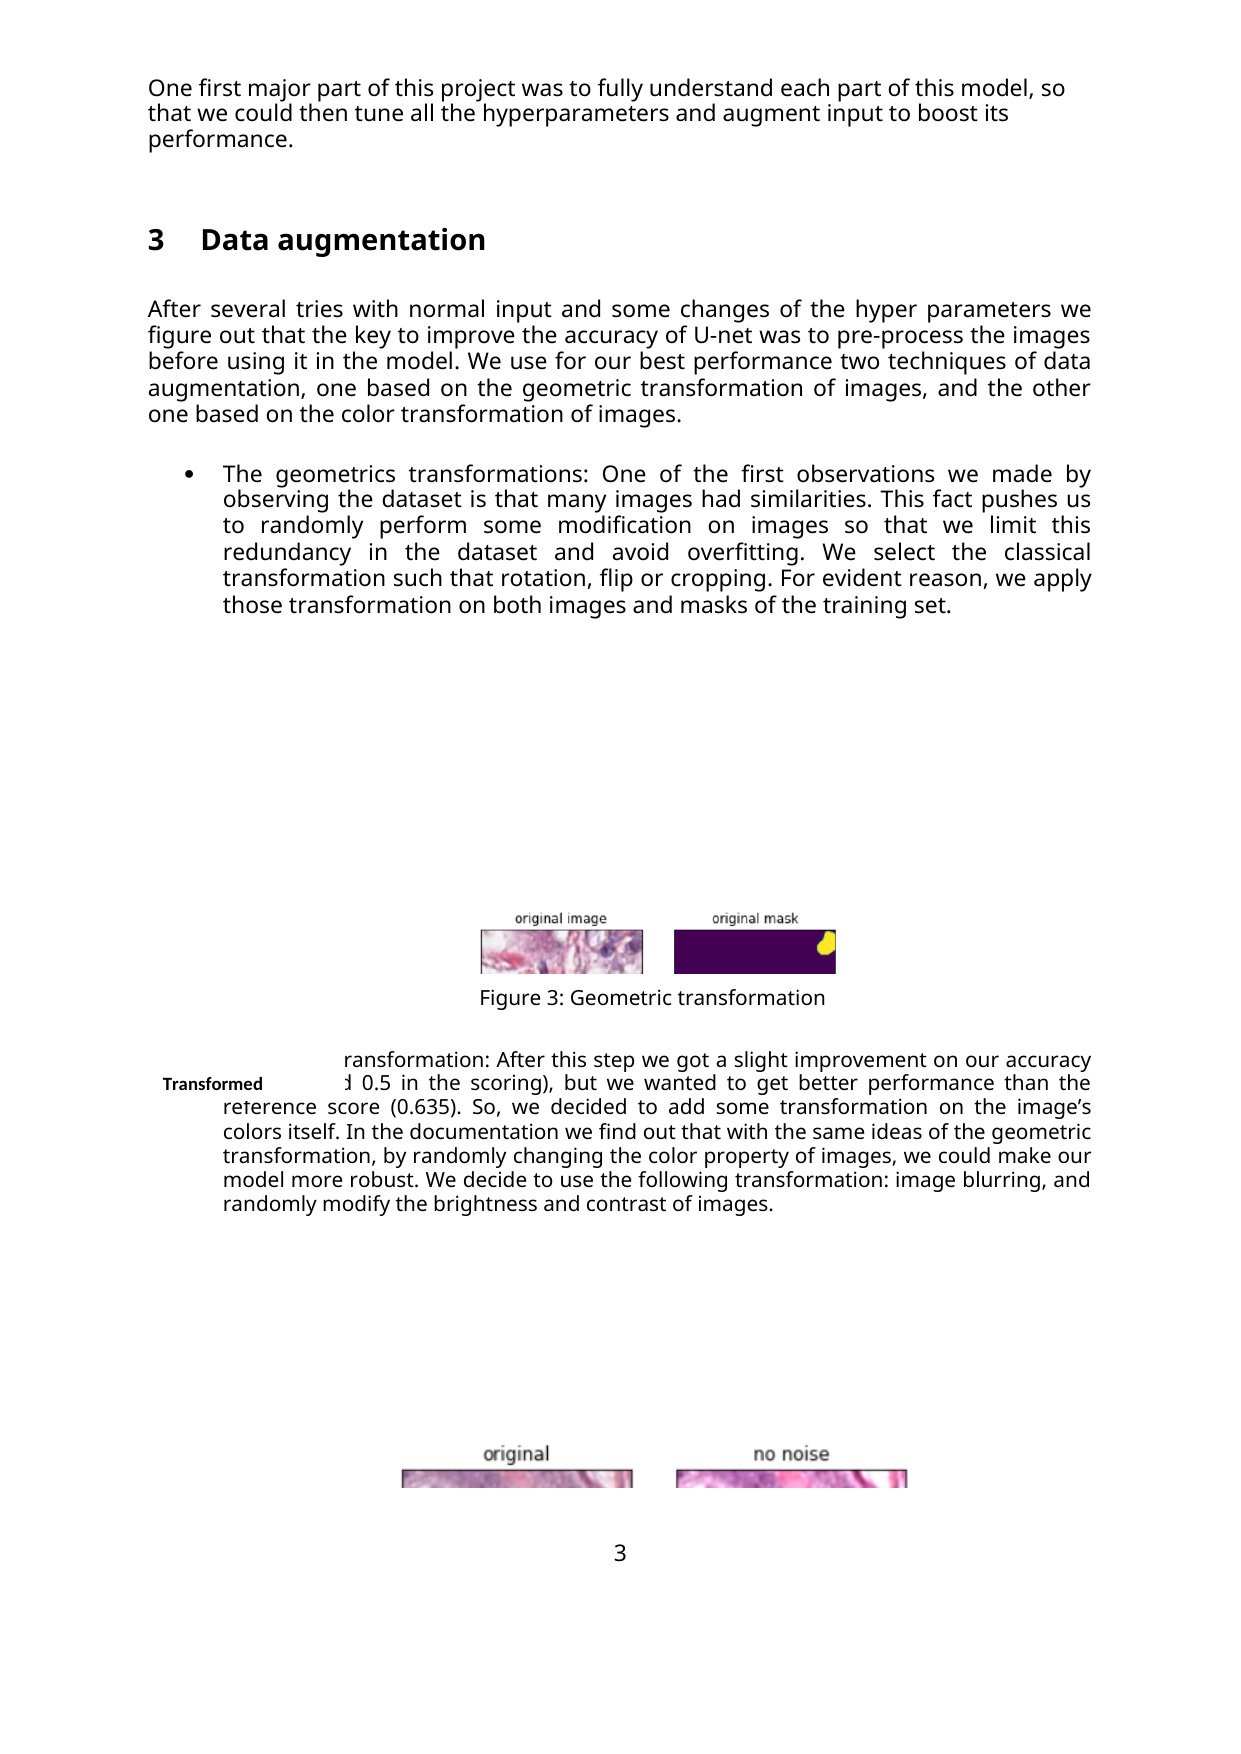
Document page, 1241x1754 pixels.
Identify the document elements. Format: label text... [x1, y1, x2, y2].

text After several tries with normal input and some changes of the hyper parameters we figure out that the key to improve the accuracy of U-net was to pre-process the images before using it in the model. We use for our best performance two techniques of data augmentation, one based on the geometric transformation of images, and the other one based on the color transformation of images. [148, 297, 1093, 429]
subtitle Data augmentation [148, 223, 1093, 257]
text Figure 3: Geometric transformation [148, 987, 1093, 1011]
list Transformed [163, 1074, 330, 1094]
text One first major part of this project was to fully understand each part of this model, so that we could then tune all the hyperparameters and augment input to boost its performance. [148, 75, 1093, 155]
list The “color” transformation: After this step we got a slight improvement on our accuracy (Dice around 0.5 in the scoring), but we wanted to get better performance than the reference score (0.635). So, we decided to add some transformation on the image’s colors itself. In the documentation we find out that with the same ideas of the geometric transformation, by randomly changing the color property of images, we could make our model more robust. We decide to use the following transformation: image blurring, and randomly modify the brightness and contrast of images. [148, 1048, 1093, 1218]
list The geometrics transformations: One of the first observations we made by observing the dataset is that many images had similarities. This fact pushes us to randomly perform some modification on images so that we limit this redundancy in the dataset and avoid overfitting. We select the classical transformation such that rotation, flip or cropping. For evident reason, we apply those transformation on both images and masks of the training set. [185, 461, 1093, 620]
